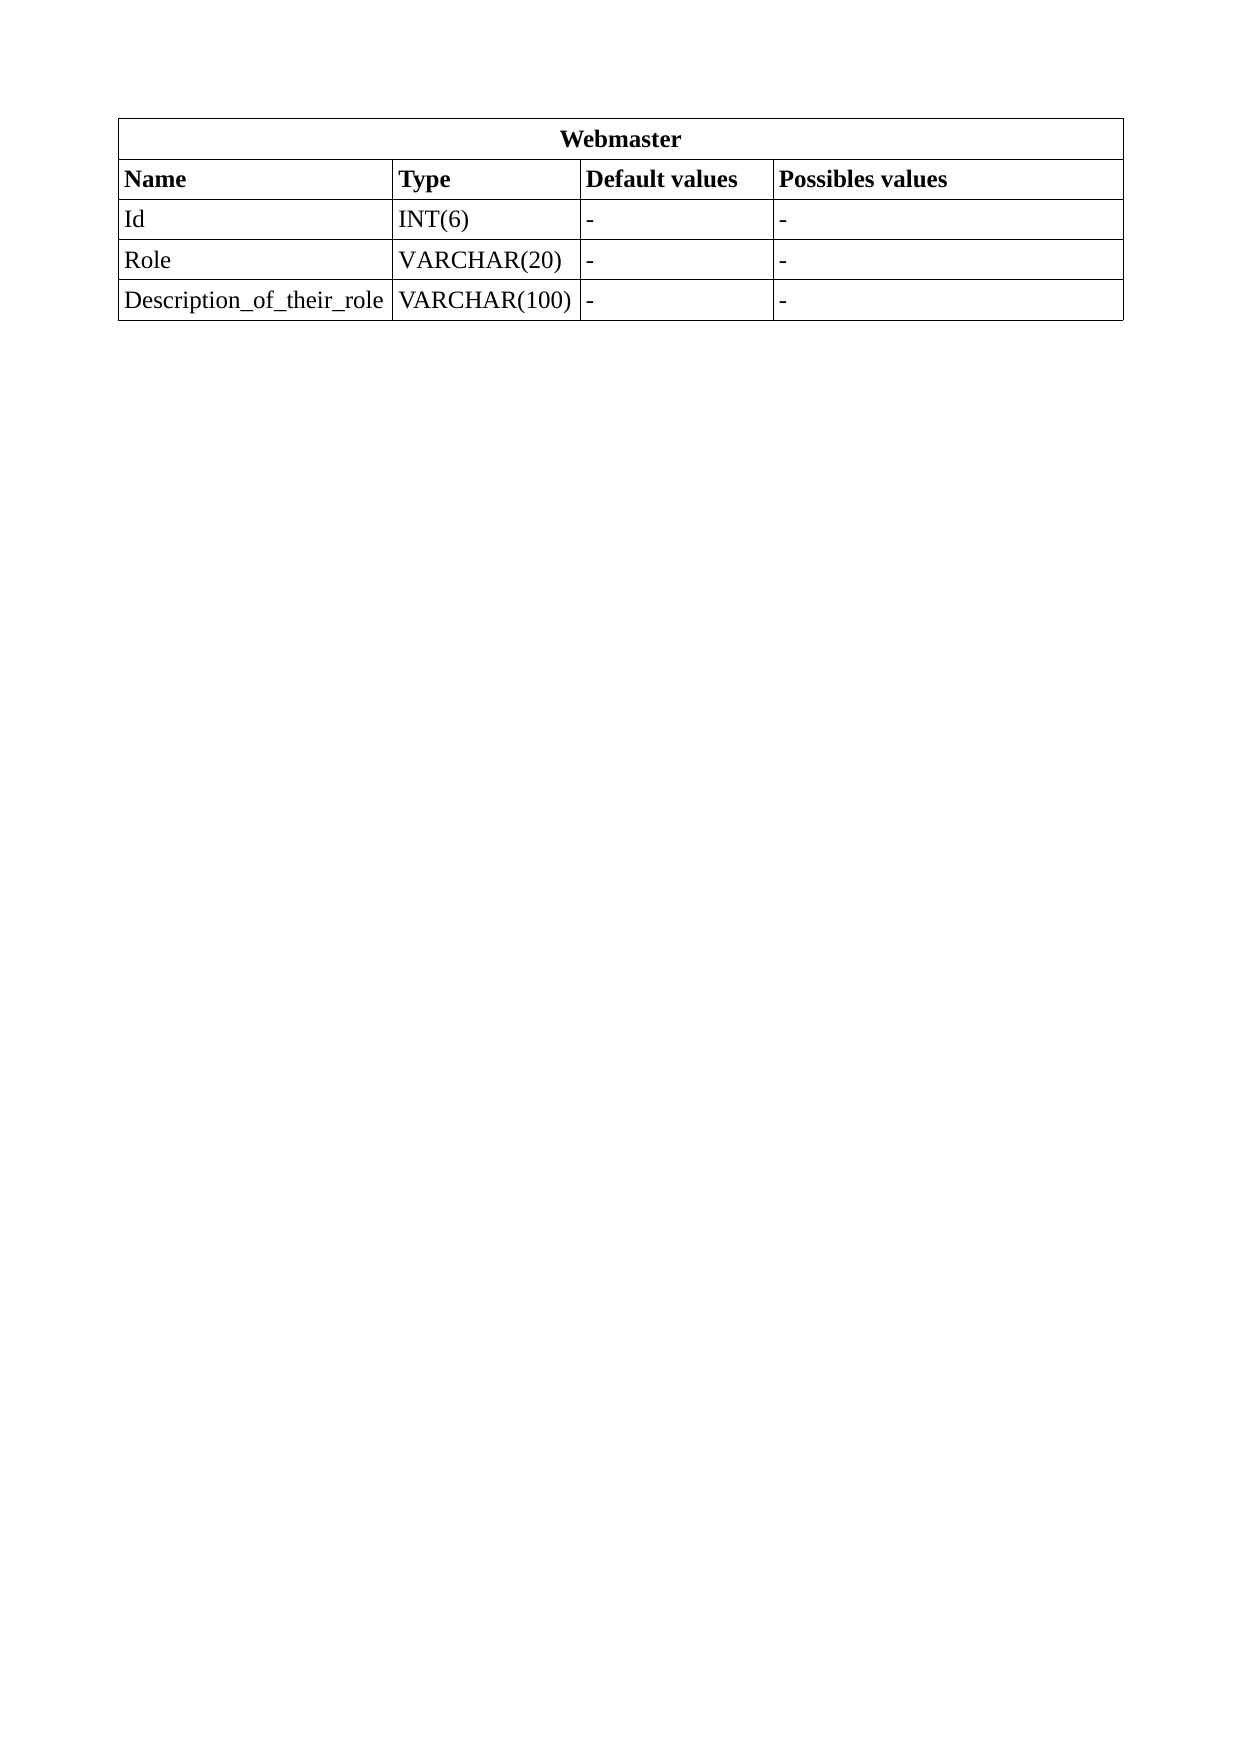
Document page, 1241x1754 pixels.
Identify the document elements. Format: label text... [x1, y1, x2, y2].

table_cell - [581, 200, 773, 239]
table_cell Possibles values [774, 160, 1123, 199]
table_cell - [581, 280, 773, 320]
table_cell Description_of_their_role [119, 280, 392, 320]
table_cell Default values [581, 160, 773, 199]
table_cell INT(6) [393, 200, 580, 239]
table_cell Name [119, 160, 392, 199]
table_cell Role [119, 240, 392, 279]
table_cell Type [393, 160, 580, 199]
table_cell - [774, 240, 1123, 279]
table_cell VARCHAR(20) [393, 240, 580, 279]
table_cell Id [119, 200, 392, 239]
table_cell - [774, 200, 1123, 239]
table_header Webmaster [119, 119, 1123, 158]
table_cell - [581, 240, 773, 279]
table_cell - [774, 280, 1123, 320]
table_cell VARCHAR(100) [393, 280, 580, 320]
